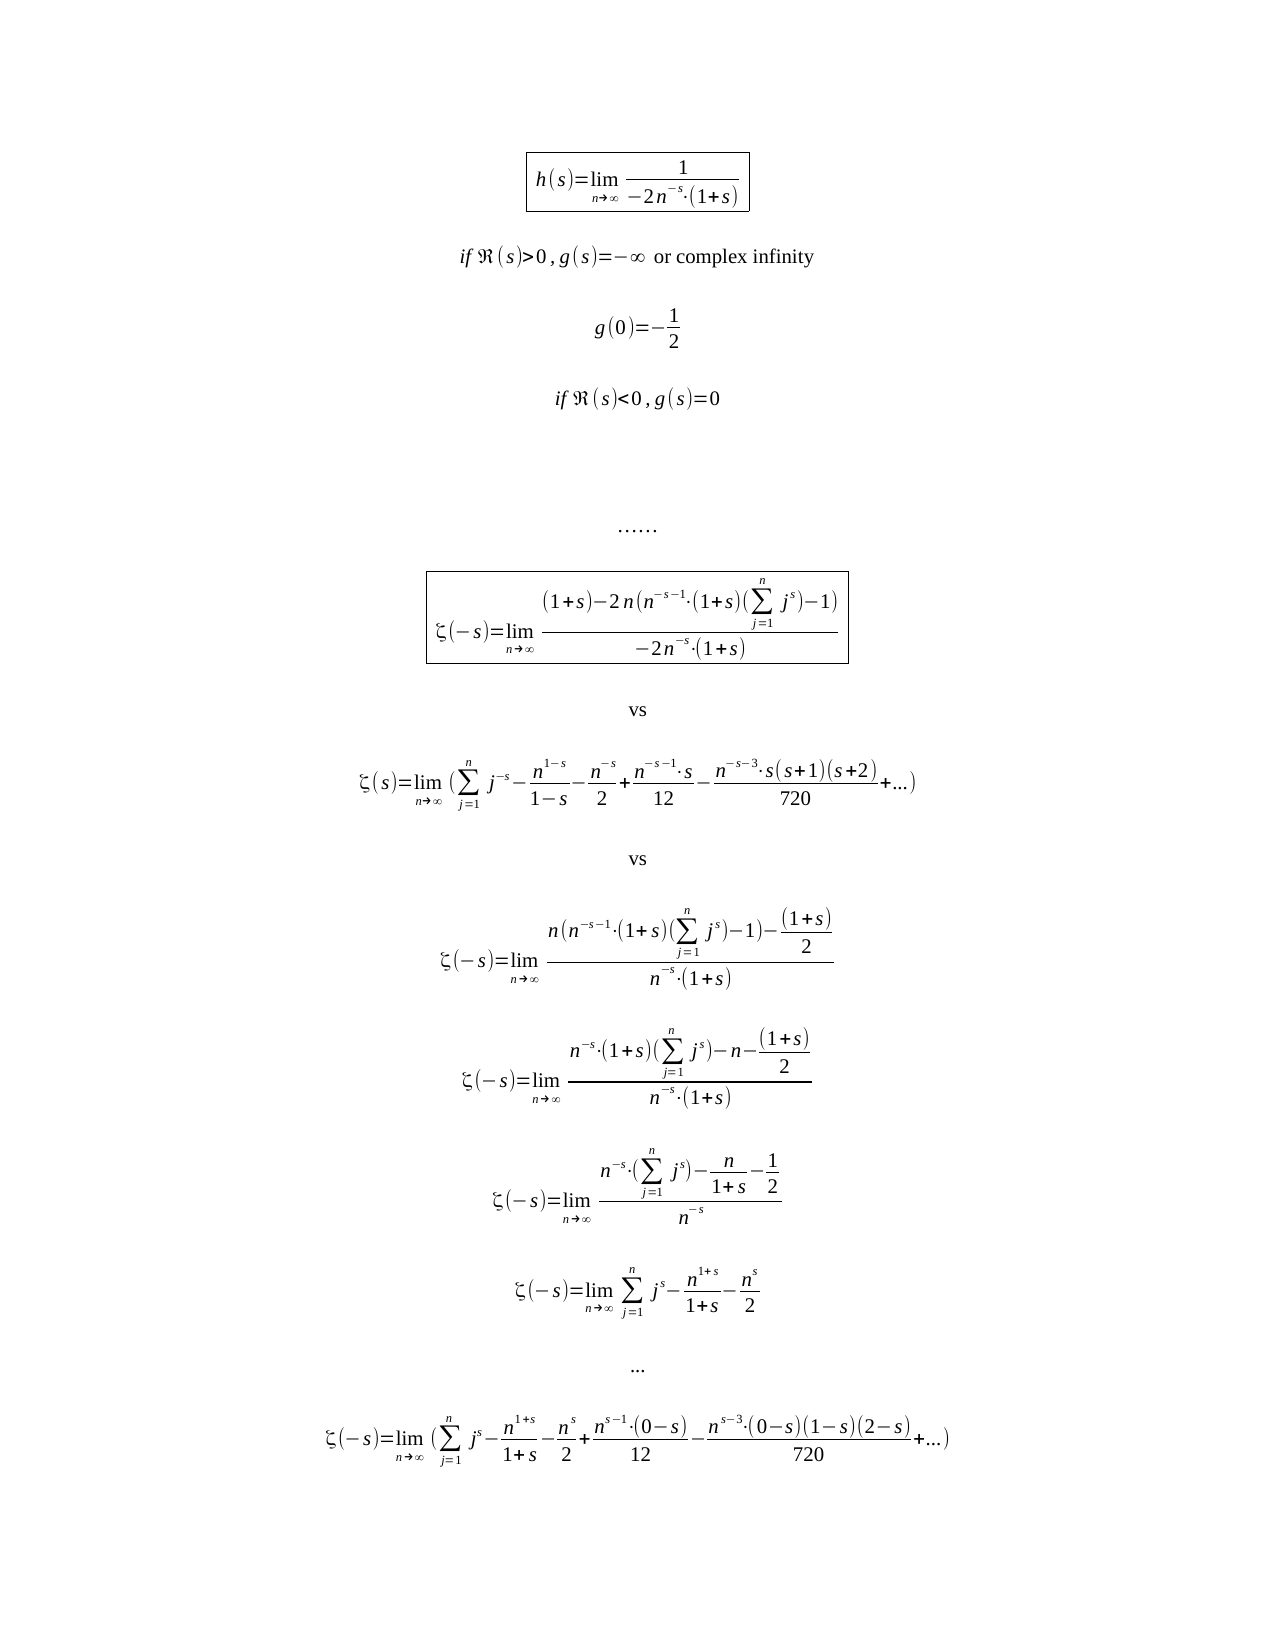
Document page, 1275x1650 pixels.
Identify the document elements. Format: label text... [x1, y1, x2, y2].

text vs [118, 845, 1157, 869]
text ... [118, 1353, 1157, 1377]
text …… [118, 513, 1157, 537]
text vs [118, 697, 1157, 721]
